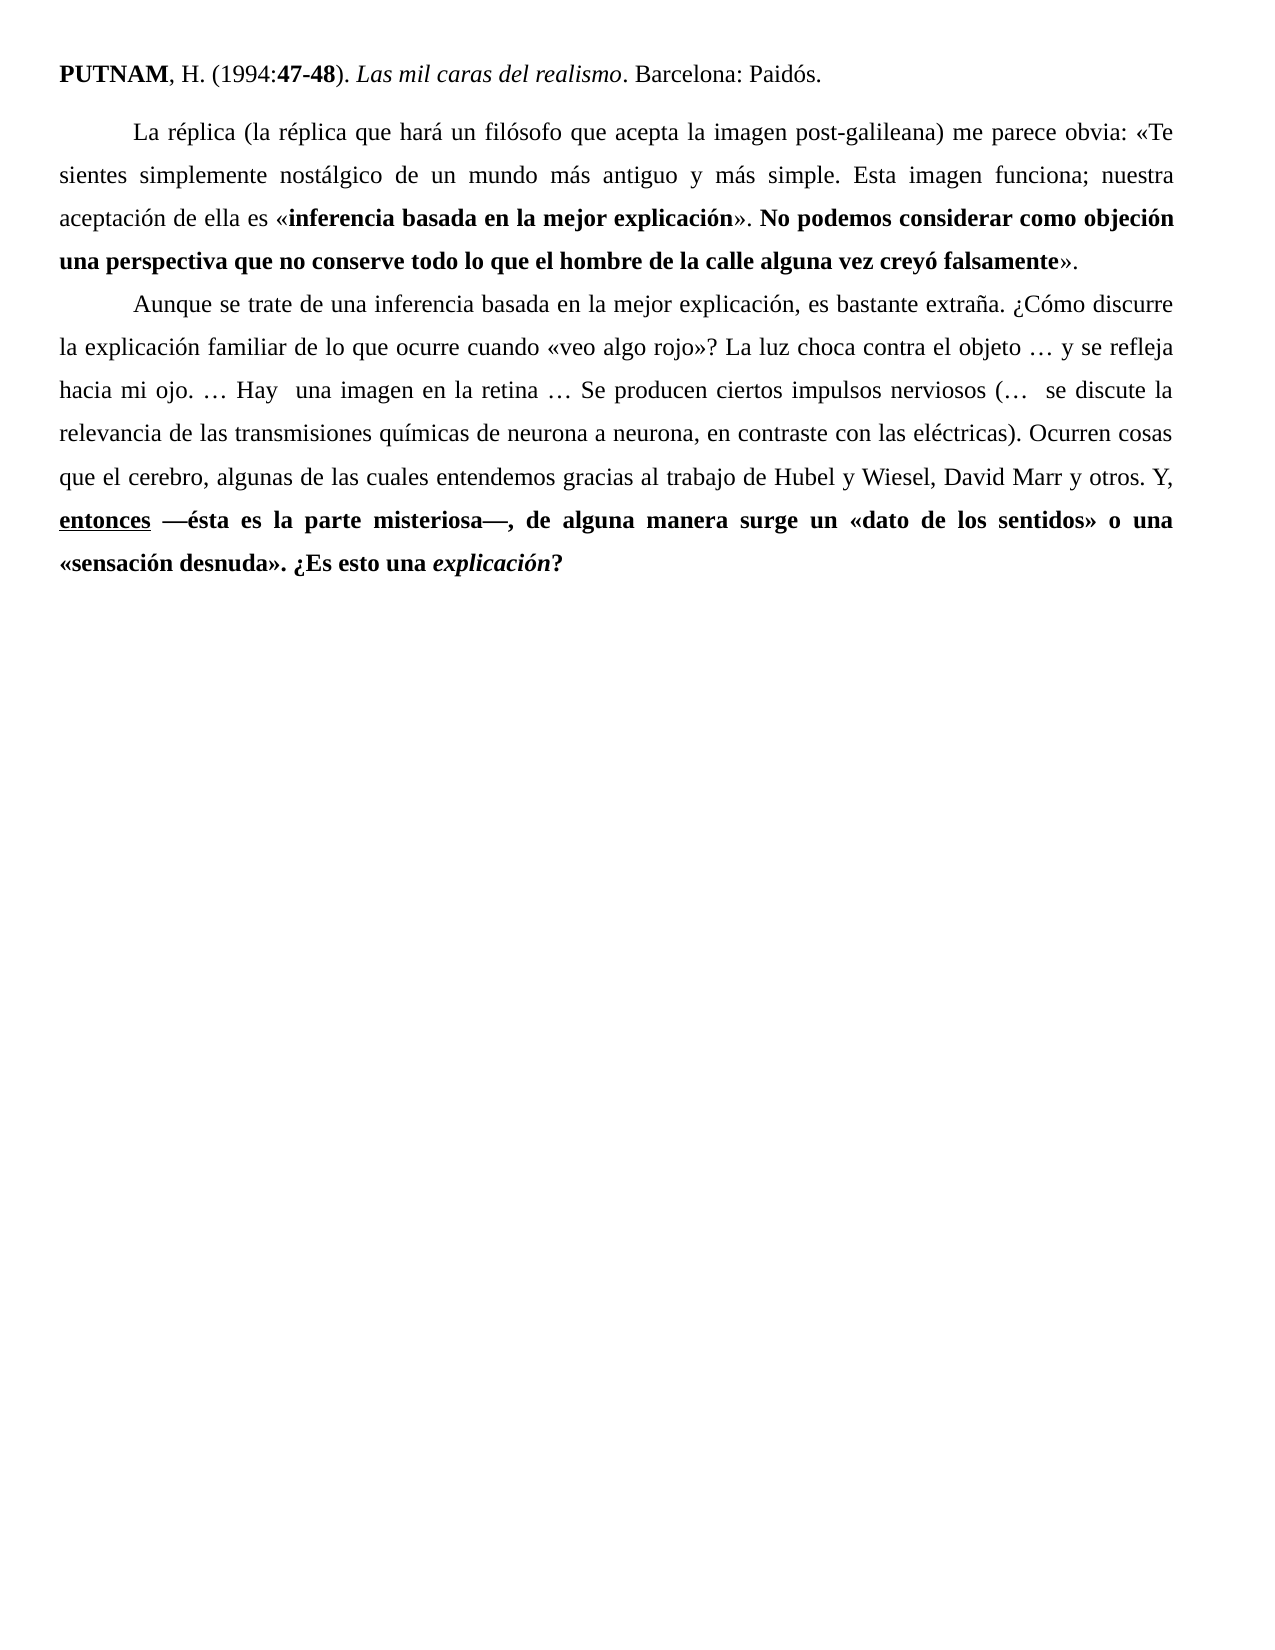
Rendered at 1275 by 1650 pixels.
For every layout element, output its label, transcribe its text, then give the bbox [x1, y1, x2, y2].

text PUTNAM, H. (1994:47-48). Las mil caras del realismo. Barcelona: Paidós. [59, 59, 1174, 88]
text Aunque se trate de una inferencia basada en la mejor explicación, es bastante extraña. ¿Cómo discurre la explicación familiar de lo que ocurre cuando «veo algo rojo»? La luz choca contra el objeto … y se refleja hacia mi ojo. … Hay una imagen en la retina … Se producen ciertos impulsos nerviosos (… se discute la relevancia de las transmisiones químicas de neurona a neurona, en contraste con las eléctricas). Ocurren cosas que el cerebro, algunas de las cuales entendemos gracias al trabajo de Hubel y Wiesel, David Marr y otros. Y, entonces —ésta es la parte misteriosa—, de alguna manera surge un «dato de los sentidos» o una «sensación desnuda». ¿Es esto una explicación? [59, 289, 1174, 577]
text La réplica (la réplica que hará un filósofo que acepta la imagen post-galileana) me parece obvia: «Te sientes simplemente nostálgico de un mundo más antiguo y más simple. Esta imagen funciona; nuestra aceptación de ella es «inferencia basada en la mejor explicación». No podemos considerar como objeción una perspectiva que no conserve todo lo que el hombre de la calle alguna vez creyó falsamente». [59, 117, 1174, 275]
